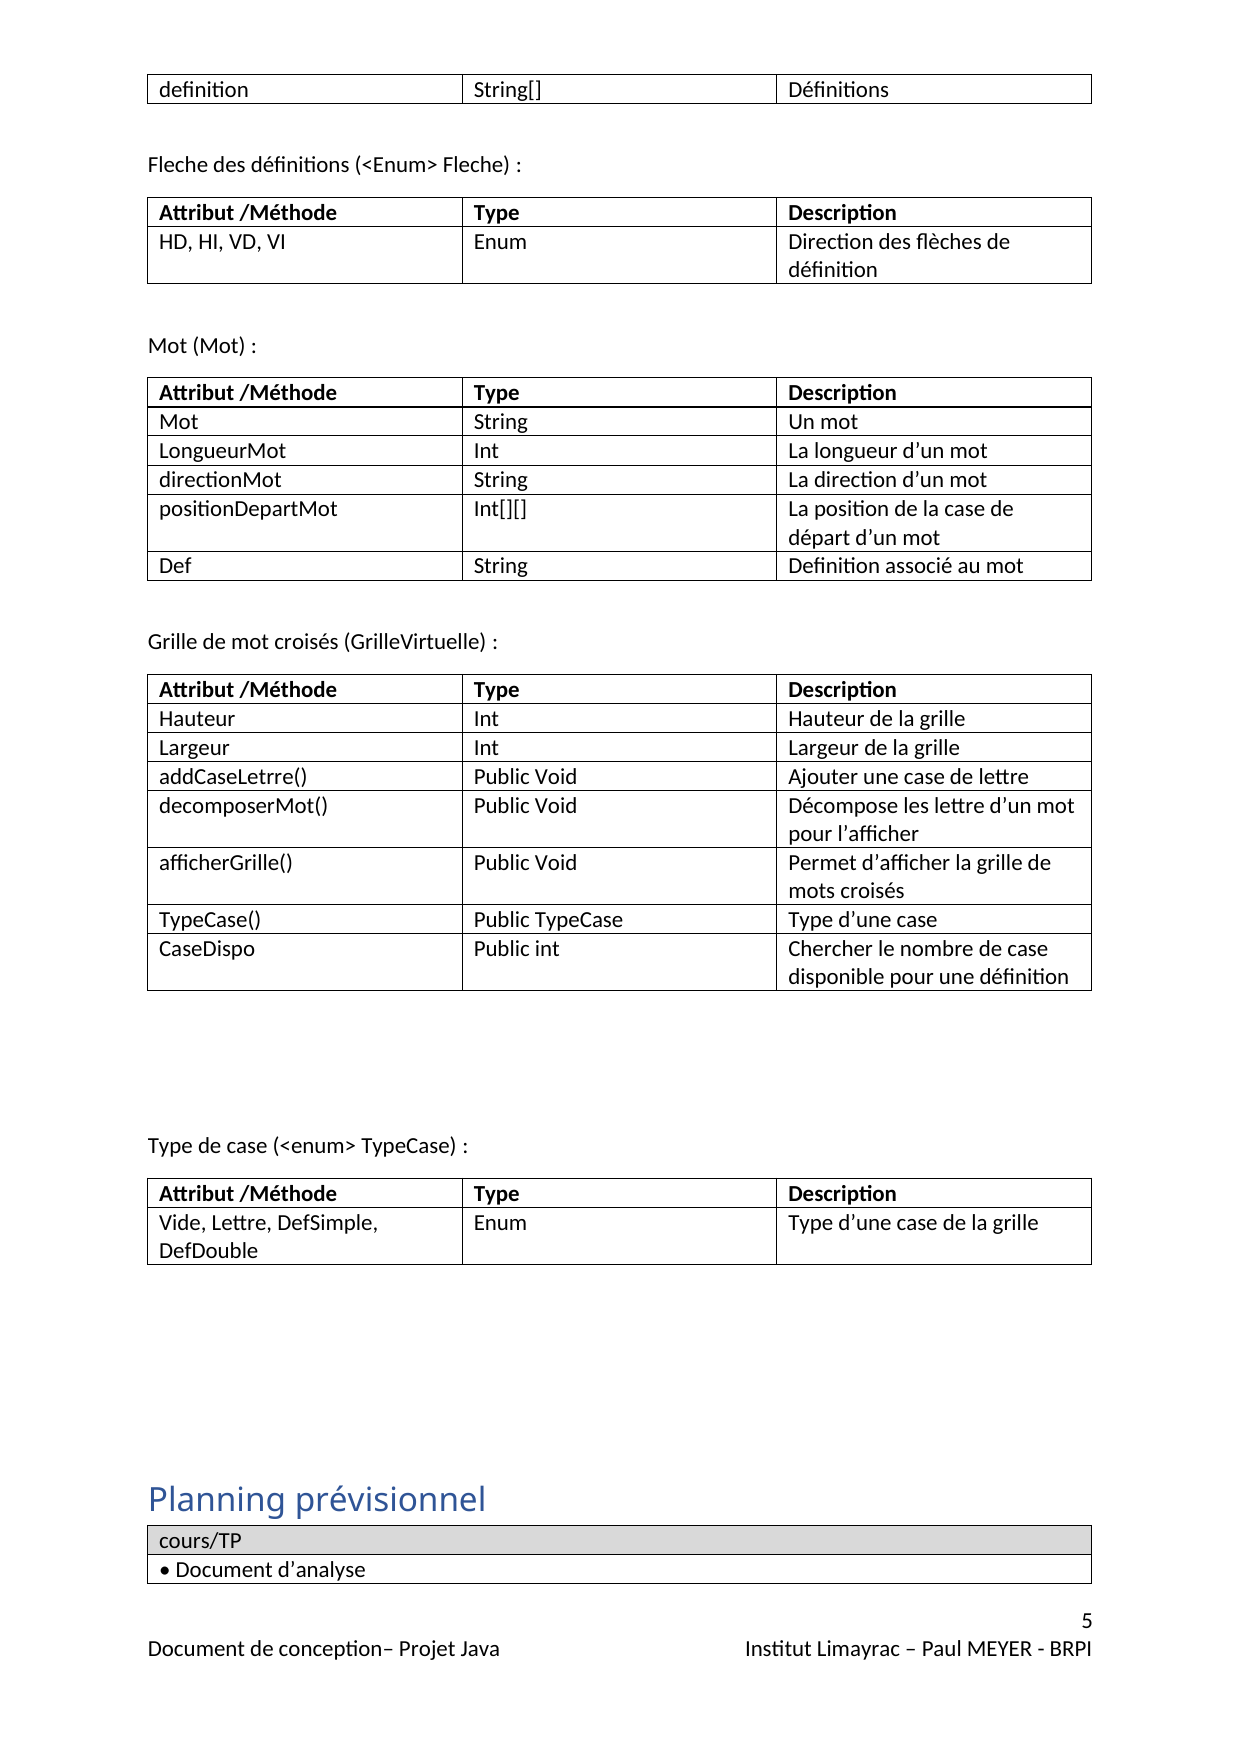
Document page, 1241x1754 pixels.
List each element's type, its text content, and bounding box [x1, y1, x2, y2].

table_cell decomposerMot() [148, 791, 462, 847]
table_header Description [777, 675, 1091, 703]
table_cell Int [463, 436, 776, 464]
table_cell directionMot [148, 466, 462, 493]
table_cell Type d’une case [777, 905, 1091, 933]
table_cell Direction des flèches de définition [777, 227, 1091, 283]
table_cell Un mot [777, 408, 1091, 435]
table_cell La position de la case de départ d’un mot [777, 495, 1091, 551]
table_cell Définitions [777, 75, 1091, 103]
table_cell Int [463, 704, 776, 732]
table_cell TypeCase() [148, 905, 462, 933]
table_cell Largeur [148, 733, 462, 761]
table_cell Ajouter une case de lettre [777, 762, 1091, 790]
table_cell Hauteur de la grille [777, 704, 1091, 732]
table_cell • Document d’analyse [148, 1555, 1091, 1583]
table_cell CaseDispo [148, 934, 462, 990]
table_cell Enum [463, 227, 776, 283]
table_cell addCaseLetrre() [148, 762, 462, 790]
table_cell Permet d’afficher la grille de mots croisés [777, 848, 1091, 904]
text Type de case (<enum> TypeCase) : [148, 1131, 1093, 1159]
table_cell Hauteur [148, 704, 462, 732]
text Grille de mot croisés (GrilleVirtuelle) : [148, 627, 1093, 655]
table_header Attribut /Méthode [148, 675, 462, 703]
table_cell Def [148, 552, 462, 580]
text Fleche des définitions (<Enum> Fleche) : [148, 150, 1093, 178]
table_cell positionDepartMot [148, 495, 462, 551]
table_cell Largeur de la grille [777, 733, 1091, 761]
table_header Type [463, 675, 776, 703]
table_header Attribut /Méthode [148, 198, 462, 226]
table_cell Public Void [463, 762, 776, 790]
text Mot (Mot) : [148, 331, 1093, 359]
table_header Description [777, 198, 1091, 226]
table_cell Public Void [463, 848, 776, 904]
table_cell Décompose les lettre d’un mot pour l’afficher [777, 791, 1091, 847]
table_header Type [463, 198, 776, 226]
table_cell Public Void [463, 791, 776, 847]
table_cell Enum [463, 1208, 776, 1264]
table_cell La longueur d’un mot [777, 436, 1091, 464]
table_cell Type d’une case de la grille [777, 1208, 1091, 1264]
table_cell Chercher le nombre de case disponible pour une définition [777, 934, 1091, 990]
table_header cours/TP [148, 1526, 1091, 1554]
table_cell Public int [463, 934, 776, 990]
table_cell Public TypeCase [463, 905, 776, 933]
table_cell La direction d’un mot [777, 466, 1091, 493]
table_header Attribut /Méthode [148, 378, 462, 406]
table_cell String[] [463, 75, 776, 103]
table_cell definition [148, 75, 462, 103]
table_header Description [777, 1179, 1091, 1207]
table_cell Int[][] [463, 495, 776, 551]
table_cell String [463, 408, 776, 435]
table_cell LongueurMot [148, 436, 462, 464]
table_cell String [463, 552, 776, 580]
table_cell HD, HI, VD, VI [148, 227, 462, 283]
table_cell Vide, Lettre, DefSimple, DefDouble [148, 1208, 462, 1264]
table_header Description [777, 378, 1091, 406]
subtitle Planning prévisionnel [148, 1476, 1093, 1522]
table_header Type [463, 378, 776, 406]
table_cell Mot [148, 408, 462, 435]
table_header Attribut /Méthode [148, 1179, 462, 1207]
table_cell Definition associé au mot [777, 552, 1091, 580]
table_cell Int [463, 733, 776, 761]
table_header Type [463, 1179, 776, 1207]
table_cell String [463, 466, 776, 493]
table_cell afficherGrille() [148, 848, 462, 904]
